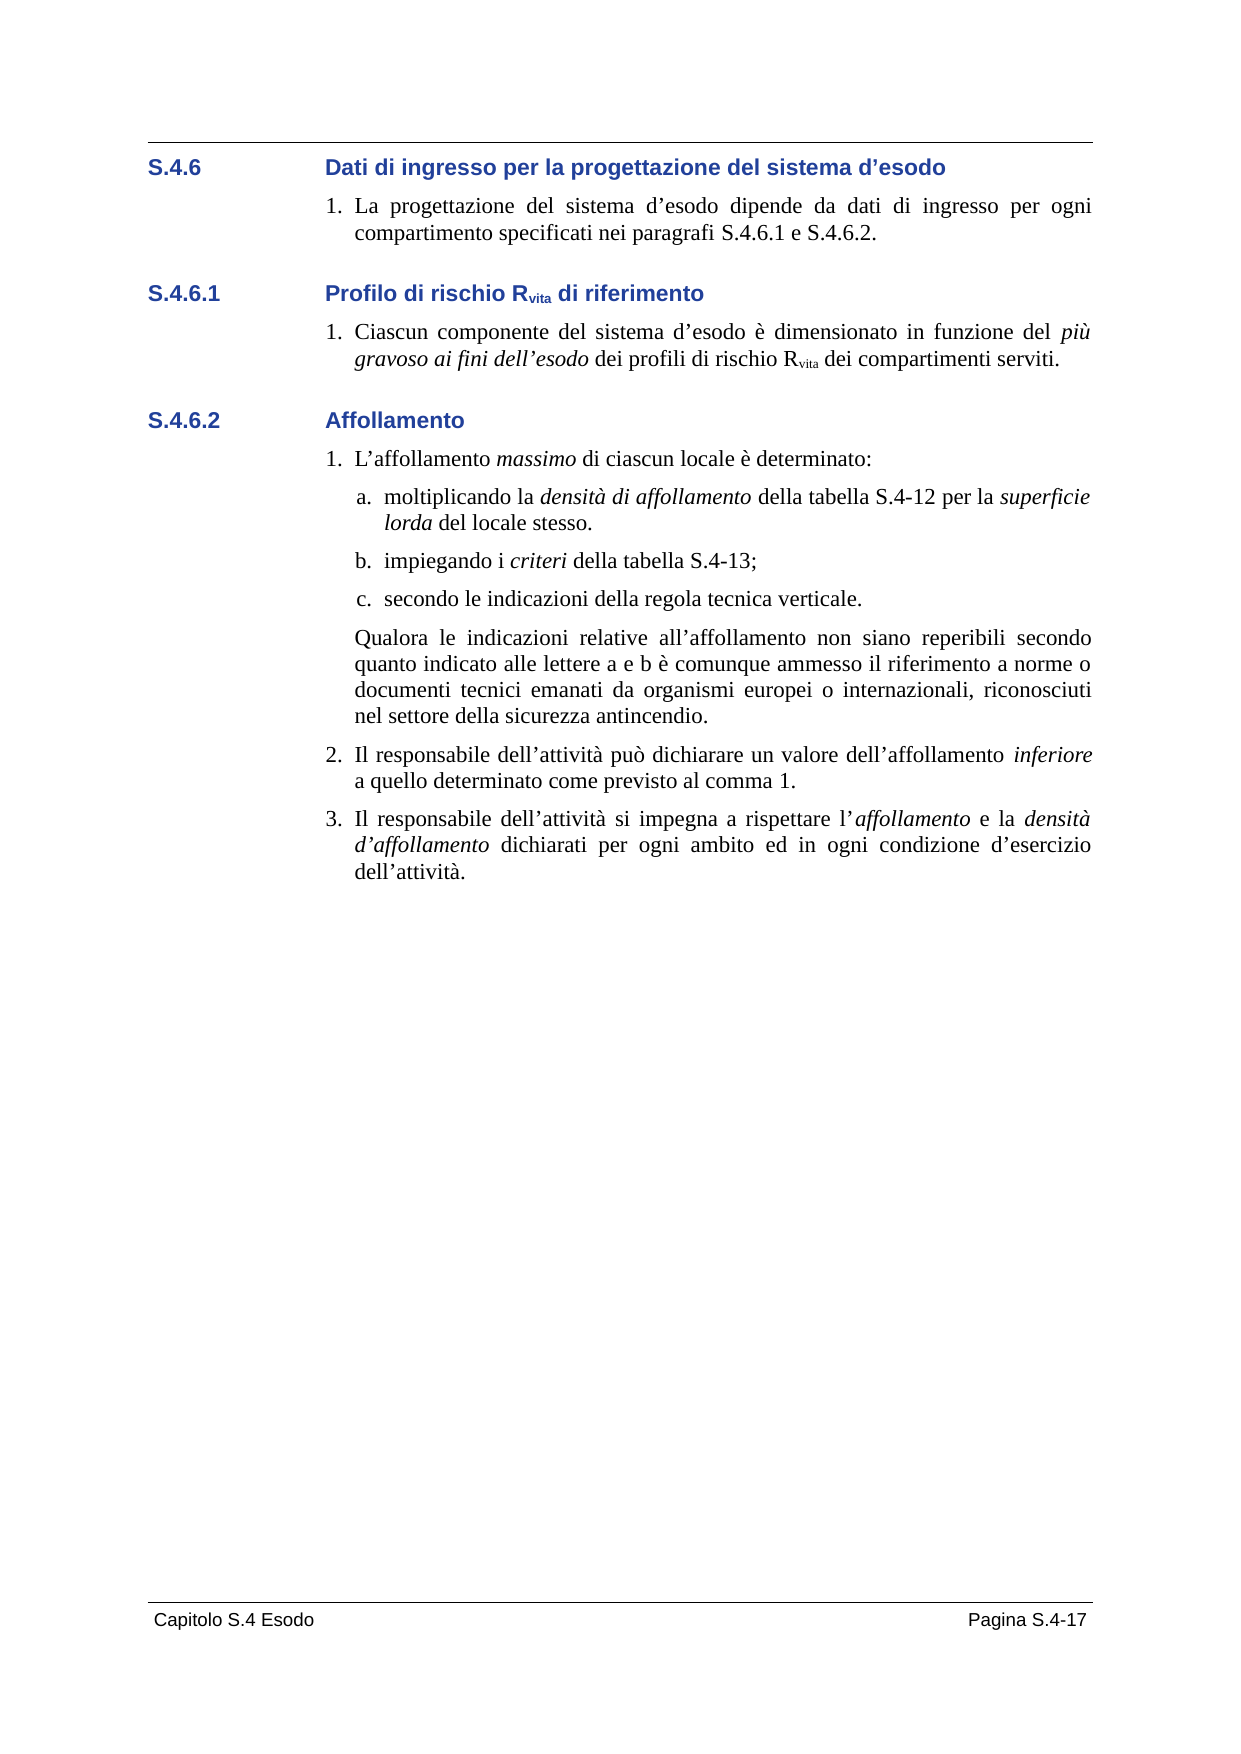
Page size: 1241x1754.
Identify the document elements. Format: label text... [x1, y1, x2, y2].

subtitle Dati di ingresso per la progettazione del sistema d’esodo [148, 143, 1093, 180]
list La progettazione del sistema d’esodo dipende da dati di ingresso per ogni compartimento specificati nei paragrafi S.4.6.1 e S.4.6.2. [342, 192, 1093, 245]
subtitle Profilo di rischio Rvita di riferimento [148, 280, 1093, 307]
list Ciascun componente del sistema d’esodo è dimensionato in funzione del più gravoso ai fini dell’esodo dei profili di rischio Rvita dei compartimenti serviti. [342, 318, 1093, 371]
list Il responsabile dell’attività si impegna a rispettare l’affollamento e la densità d’affollamento dichiarati per ogni ambito ed in ogni condizione d’esercizio dell’attività. [342, 805, 1093, 884]
list secondo le indicazioni della regola tecnica verticale. [372, 585, 1093, 612]
list L’affollamento massimo di ciascun locale è determinato: [342, 445, 1093, 471]
list Qualora le indicazioni relative all’affollamento non siano reperibili secondo quanto indicato alle lettere a e b è comunque ammesso il riferimento a norme o documenti tecnici emanati da organismi europei o internazionali, riconosciuti nel settore della sicurezza antincendio. [342, 623, 1093, 729]
list impiegando i criteri della tabella S.4-13; [372, 547, 1093, 574]
list Il responsabile dell’attività può dichiarare un valore dell’affollamento inferiore a quello determinato come previsto al comma 1. [342, 741, 1093, 793]
list moltiplicando la densità di affollamento della tabella S.4-12 per la superficie lorda del locale stesso. [372, 483, 1093, 536]
subtitle Affollamento [148, 407, 1093, 433]
